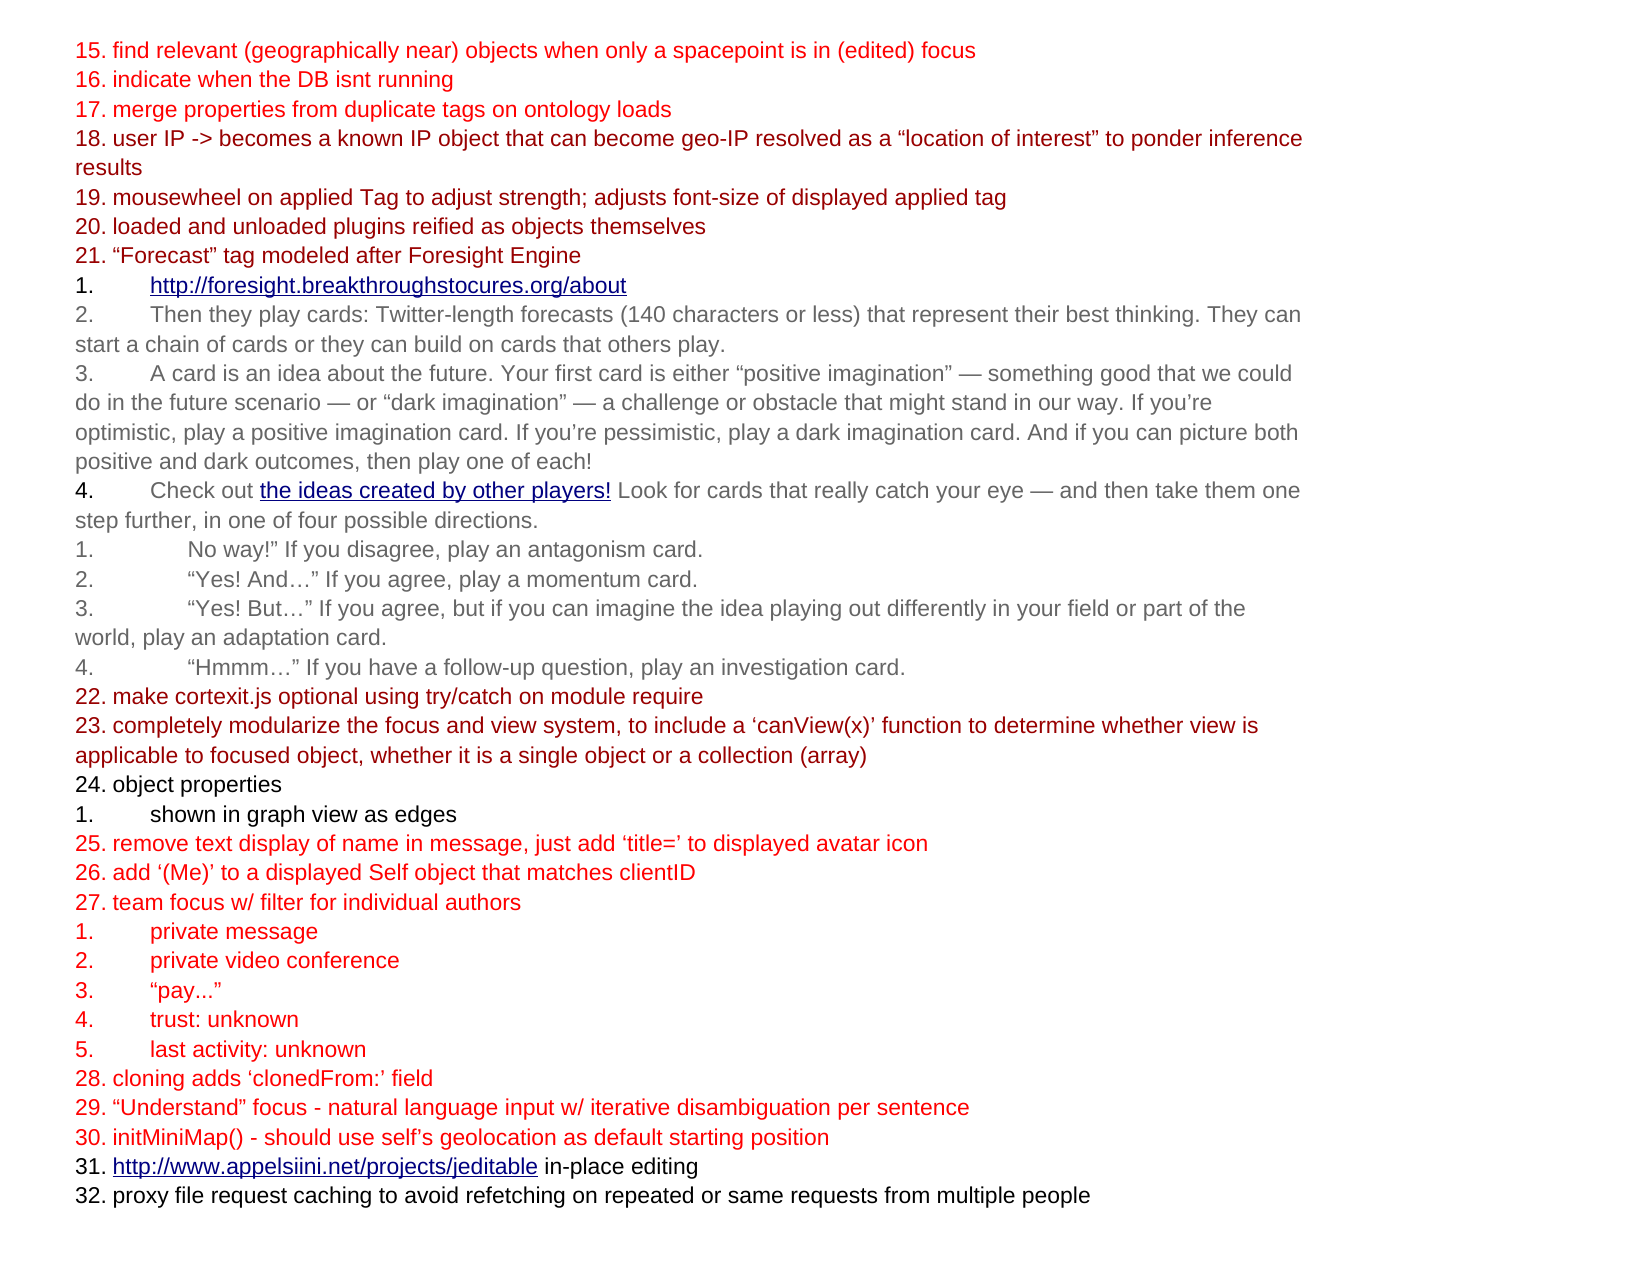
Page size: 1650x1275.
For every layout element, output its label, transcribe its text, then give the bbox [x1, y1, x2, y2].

list loaded and unloaded plugins reified as objects themselves [75, 214, 1312, 239]
list cloning adds ‘clonedFrom:’ field [75, 1066, 1312, 1091]
list “pay...” [75, 977, 1312, 1003]
list private message [75, 919, 1312, 944]
list private video conference [75, 948, 1312, 974]
list “Understand” focus - natural language input w/ iterative disambiguation per sentence [75, 1095, 1312, 1121]
list object properties [75, 772, 1312, 797]
list No way!” If you disagree, play an antagonism card. [75, 537, 1312, 562]
list make cortexit.js optional using try/catch on module require [75, 684, 1312, 709]
list last activity: unknown [75, 1036, 1312, 1062]
list user IP -> becomes a known IP object that can become geo-IP resolved as a “location of interest” to ponder inference results [75, 126, 1312, 181]
list team focus w/ filter for individual authors [75, 889, 1312, 915]
list trust: unknown [75, 1007, 1312, 1032]
list merge properties from duplicate tags on ontology loads [75, 96, 1312, 122]
list initMiniMap() - should use self’s geolocation as default starting position [75, 1124, 1312, 1150]
list find relevant (geographically near) objects when only a spacepoint is in (edited) focus [75, 37, 1312, 63]
list remove text display of name in message, just add ‘title=’ to displayed avatar icon [75, 831, 1312, 856]
list “Yes! And…” If you agree, play a momentum card. [75, 566, 1312, 592]
list Check out the ideas created by other players! Look for cards that really catch your eye — and then take them one step further, in one of four possible directions. [75, 478, 1312, 533]
list “Hmmm…” If you have a follow-up question, play an investigation card. [75, 654, 1312, 680]
list Then they play cards: Twitter-length forecasts (140 characters or less) that represent their best thinking. They can start a chain of cards or they can build on cards that others play. [75, 302, 1312, 357]
list add ‘(Me)’ to a displayed Self object that matches clientID [75, 860, 1312, 886]
list proxy file request caching to avoid refetching on repeated or same requests from multiple people [75, 1183, 1312, 1209]
list “Yes! But…” If you agree, but if you can imagine the idea playing out differently in your field or part of the world, play an adaptation card. [75, 596, 1312, 651]
list mousewheel on applied Tag to adjust strength; adjusts font-size of displayed applied tag [75, 184, 1312, 210]
list A card is an idea about the future. Your first card is either “positive imagination” — something good that we could do in the future scenario — or “dark imagination” — a challenge or obstacle that might stand in our way. If you’re optimistic, play a positive imagination card. If you’re pessimistic, play a dark imagination card. And if you can picture both positive and dark outcomes, then play one of each! [75, 361, 1312, 474]
list “Forecast” tag modeled after Foresight Engine [75, 243, 1312, 269]
list http://www.appelsiini.net/projects/jeditable in-place editing [75, 1154, 1312, 1179]
list completely modularize the focus and view system, to include a ‘canView(x)’ function to determine whether view is applicable to focused object, whether it is a single object or a collection (array) [75, 713, 1312, 768]
list shown in graph view as edges [75, 801, 1312, 827]
list indicate when the DB isnt running [75, 67, 1312, 92]
list http://foresight.breakthroughstocures.org/about [75, 272, 1312, 298]
